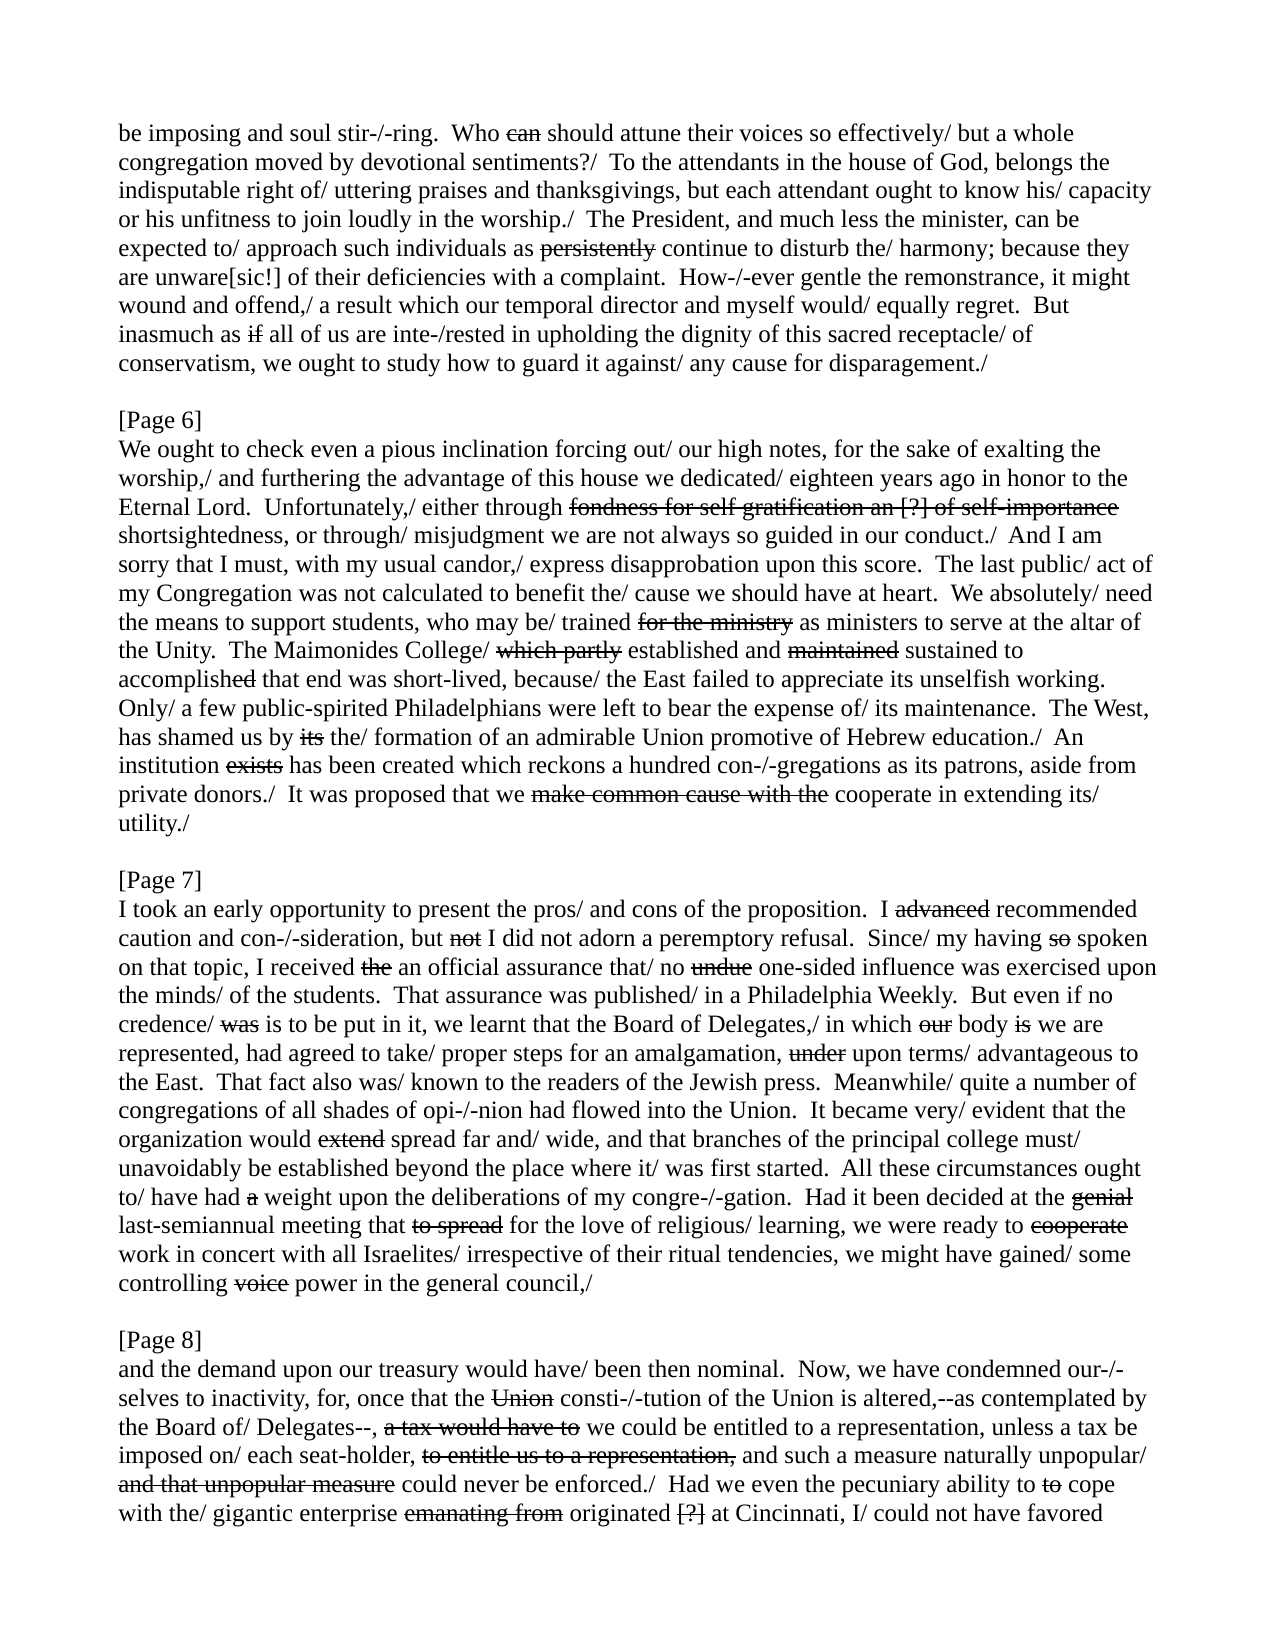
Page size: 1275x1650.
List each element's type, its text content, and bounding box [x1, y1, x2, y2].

text [Page 7] [118, 866, 1157, 894]
text and the demand upon our treasury would have/ been then nominal. Now, we have condemned our-/-selves to inactivity, for, once that the Union consti-/-tution of the Union is altered,--as contemplated by the Board of/ Delegates--, a tax would have to we could be entitled to a representation, unless a tax be imposed on/ each seat-holder, to entitle us to a representation, and such a measure naturally unpopular/ and that unpopular measure could never be enforced./ Had we even the pecuniary ability to to cope with the/ gigantic enterprise emanating from originated [?] at Cincinnati, I/ could not have favored [118, 1354, 1157, 1527]
text I took an early opportunity to present the pros/ and cons of the proposition. I advanced recommended caution and con-/-sideration, but not I did not adorn a peremptory refusal. Since/ my having so spoken on that topic, I received the an official assurance that/ no undue one-sided influence was exercised upon the minds/ of the students. That assurance was published/ in a Philadelphia Weekly. But even if no credence/ was is to be put in it, we learnt that the Board of Delegates,/ in which our body is we are represented, had agreed to take/ proper steps for an amalgamation, under upon terms/ advantageous to the East. That fact also was/ known to the readers of the Jewish press. Meanwhile/ quite a number of congregations of all shades of opi-/-nion had flowed into the Union. It became very/ evident that the organization would extend spread far and/ wide, and that branches of the principal college must/ unavoidably be established beyond the place where it/ was first started. All these circumstances ought to/ have had a weight upon the deliberations of my congre-/-gation. Had it been decided at the genial last-semiannual meeting that to spread for the love of religious/ learning, we were ready to cooperate work in concert with all Israelites/ irrespective of their ritual tendencies, we might have gained/ some controlling voice power in the general council,/ [118, 894, 1157, 1297]
text [Page 6] [118, 406, 1157, 434]
text be imposing and soul stir-/-ring. Who can should attune their voices so effectively/ but a whole congregation moved by devotional sentiments?/ To the attendants in the house of God, belongs the indisputable right of/ uttering praises and thanksgivings, but each attendant ought to know his/ capacity or his unfitness to join loudly in the worship./ The President, and much less the minister, can be expected to/ approach such individuals as persistently continue to disturb the/ harmony; because they are unware[sic!] of their deficiencies with a complaint. How-/-ever gentle the remonstrance, it might wound and offend,/ a result which our temporal director and myself would/ equally regret. But inasmuch as if all of us are inte-/rested in upholding the dignity of this sacred receptacle/ of conservatism, we ought to study how to guard it against/ any cause for disparagement./ [118, 118, 1157, 377]
text We ought to check even a pious inclination forcing out/ our high notes, for the sake of exalting the worship,/ and furthering the advantage of this house we dedicated/ eighteen years ago in honor to the Eternal Lord. Unfortunately,/ either through fondness for self gratification an [?] of self-importance shortsightedness, or through/ misjudgment we are not always so guided in our conduct./ And I am sorry that I must, with my usual candor,/ express disapprobation upon this score. The last public/ act of my Congregation was not calculated to benefit the/ cause we should have at heart. We absolutely/ need the means to support students, who may be/ trained for the ministry as ministers to serve at the altar of the Unity. The Maimonides College/ which partly established and maintained sustained to accomplished that end was short-lived, because/ the East failed to appreciate its unselfish working. Only/ a few public-spirited Philadelphians were left to bear the expense of/ its maintenance. The West, has shamed us by its the/ formation of an admirable Union promotive of Hebrew education./ An institution exists has been created which reckons a hundred con-/-gregations as its patrons, aside from private donors./ It was proposed that we make common cause with the cooperate in extending its/ utility./ [118, 434, 1157, 837]
text [Page 8] [118, 1326, 1157, 1354]
